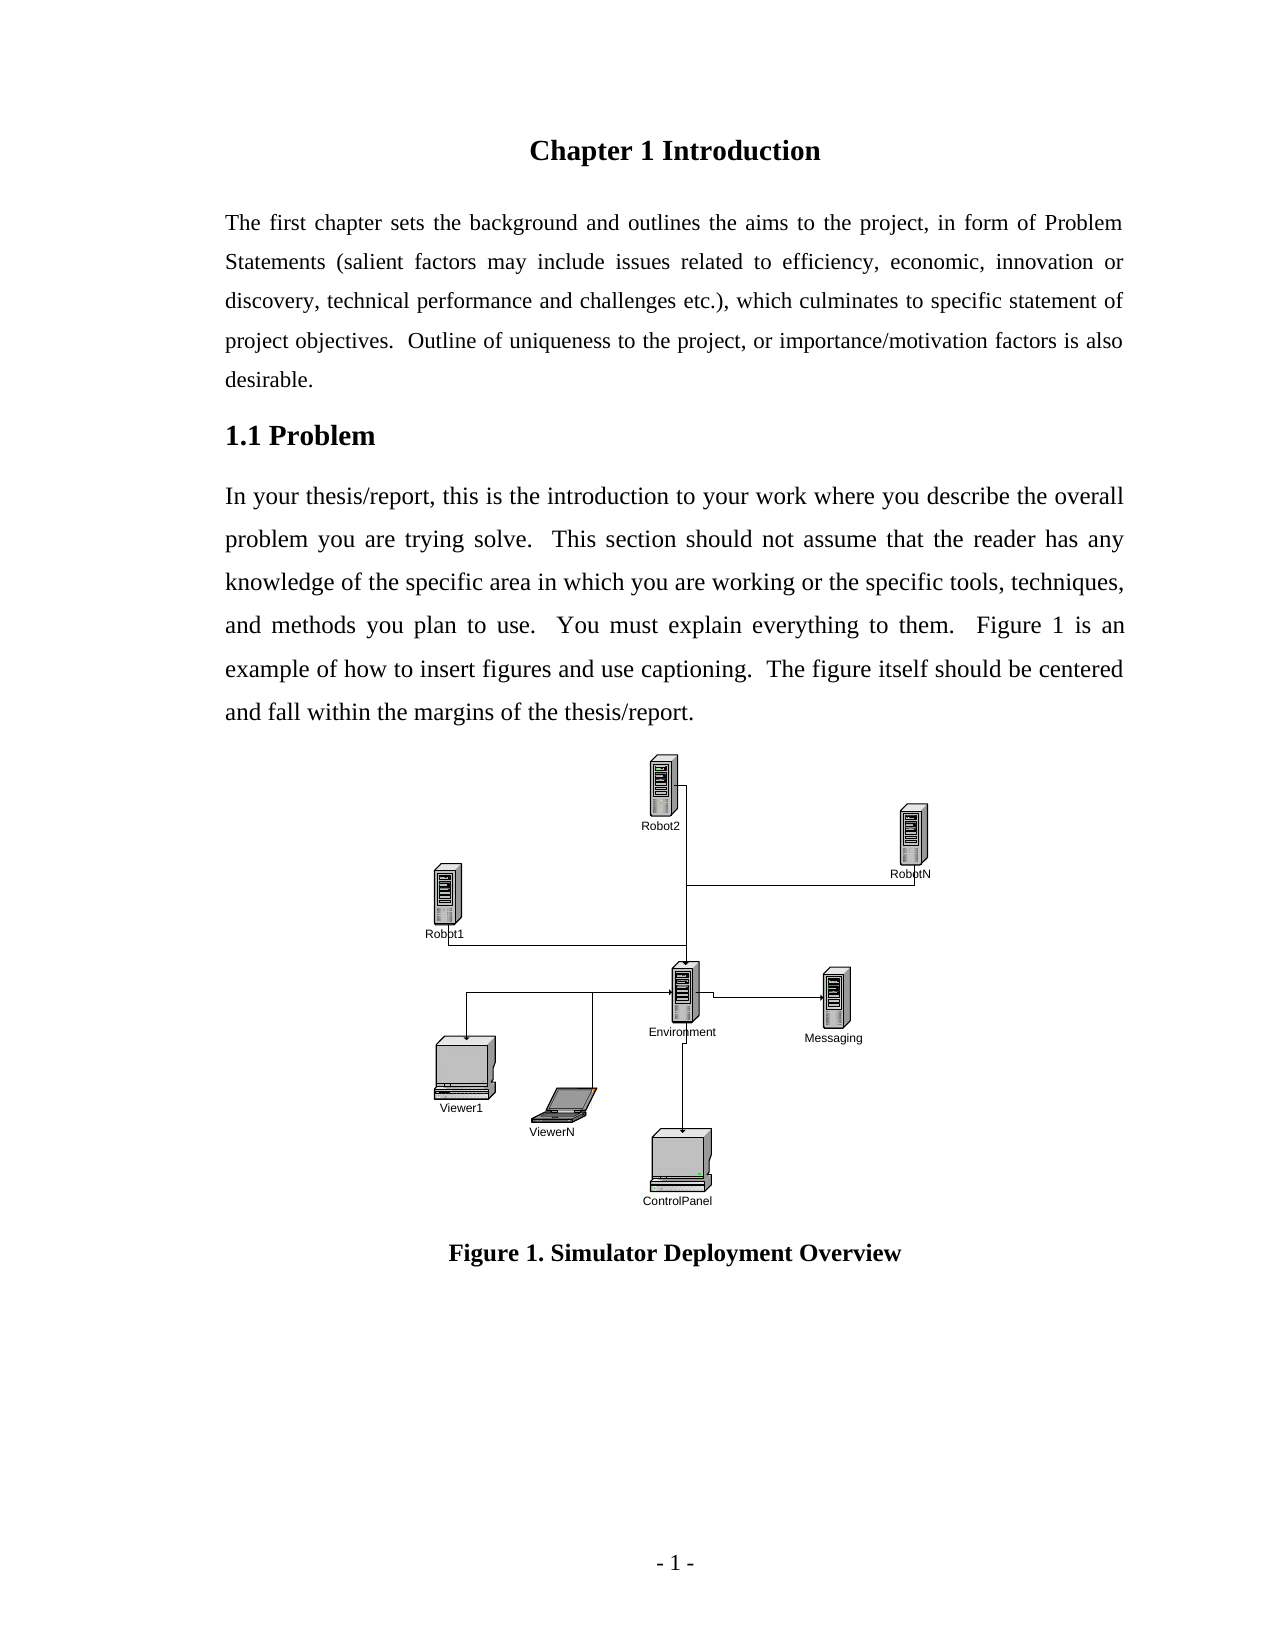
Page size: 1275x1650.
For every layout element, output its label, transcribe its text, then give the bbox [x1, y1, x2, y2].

subtitle Problem [225, 418, 1125, 452]
text In your thesis/report, this is the introduction to your work where you describe the overall problem you are trying solve. This section should not assume that the reader has any knowledge of the specific area in which you are working or the specific tools, techniques, and methods you plan to use. You must explain everything to them. Figure 1 is an example of how to insert figures and use captioning. The figure itself should be centered and fall within the margins of the thesis/report. [225, 481, 1125, 726]
subtitle Chapter 1 Introduction [225, 133, 1125, 167]
text The first chapter sets the background and outlines the aims to the project, in form of Problem Statements (salient factors may include issues related to efficiency, economic, innovation or discovery, technical performance and challenges etc.), which culminates to specific statement of project objectives. Outline of uniqueness to the project, or importance/motivation factors is also desirable. [225, 208, 1125, 393]
text Figure 1. Simulator Deployment Overview [225, 1238, 1125, 1267]
